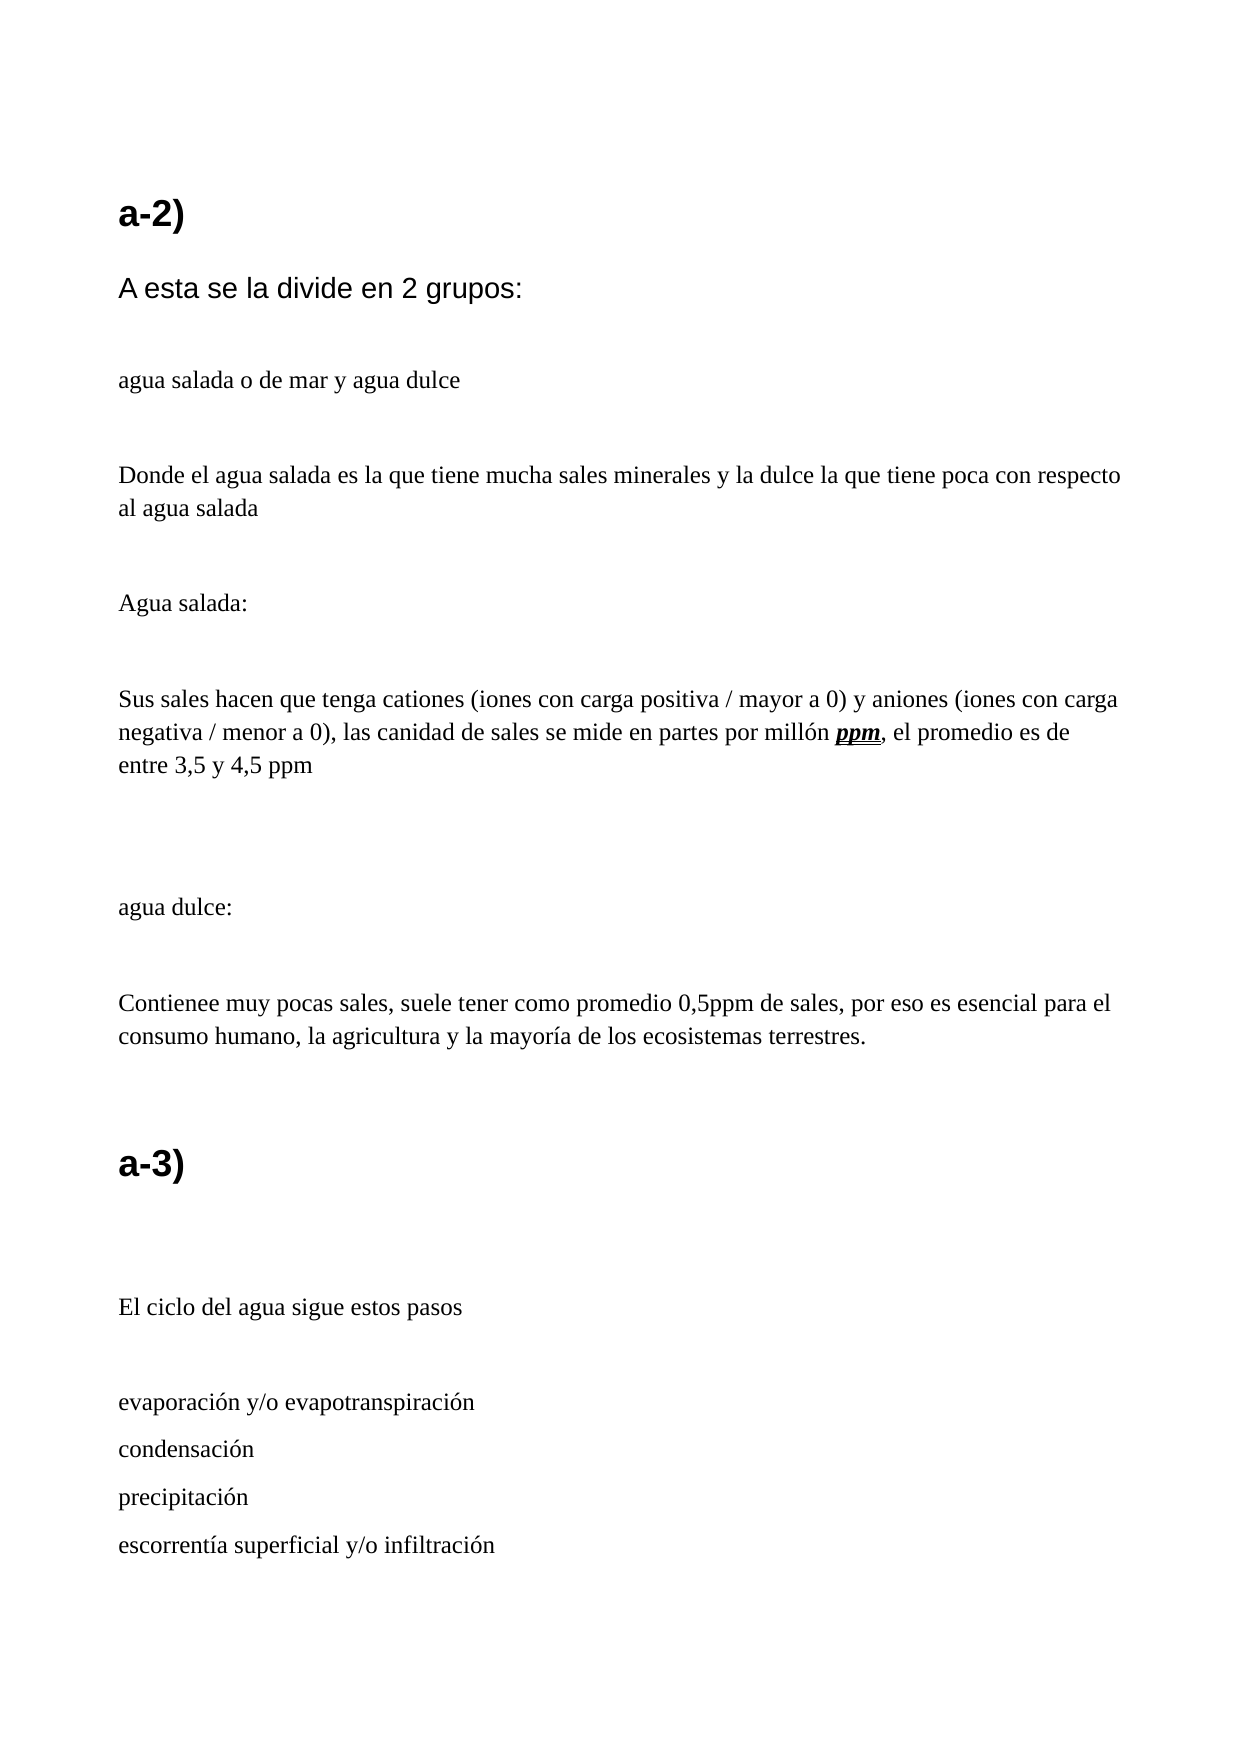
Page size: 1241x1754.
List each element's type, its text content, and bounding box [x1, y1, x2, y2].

text Donde el agua salada es la que tiene mucha sales minerales y la dulce la que tiene poca con respecto al agua salada [118, 460, 1122, 522]
subtitle A esta se la divide en 2 grupos: [118, 271, 1122, 305]
text precipitación [118, 1482, 1122, 1511]
text condensación [118, 1434, 1122, 1463]
text Contienee muy pocas sales, suele tener como promedio 0,5ppm de sales, por eso es esencial para el consumo humano, la agricultura y la mayoría de los ecosistemas terrestres. [118, 988, 1122, 1049]
text agua salada o de mar y agua dulce [118, 365, 1122, 394]
text Agua salada: [118, 588, 1122, 617]
text escorrentía superficial y/o infiltración [118, 1530, 1122, 1558]
subtitle a-3) [118, 1141, 1122, 1184]
text Sus sales hacen que tenga cationes (iones con carga positiva / mayor a 0) y aniones (iones con carga negativa / menor a 0), las canidad de sales se mide en partes por millón ppm, el promedio es de entre 3,5 y 4,5 ppm [118, 684, 1122, 778]
subtitle a-2) [118, 191, 1122, 234]
text El ciclo del agua sigue estos pasos [118, 1292, 1122, 1321]
text evaporación y/o evapotranspiración [118, 1387, 1122, 1416]
text agua dulce: [118, 892, 1122, 921]
